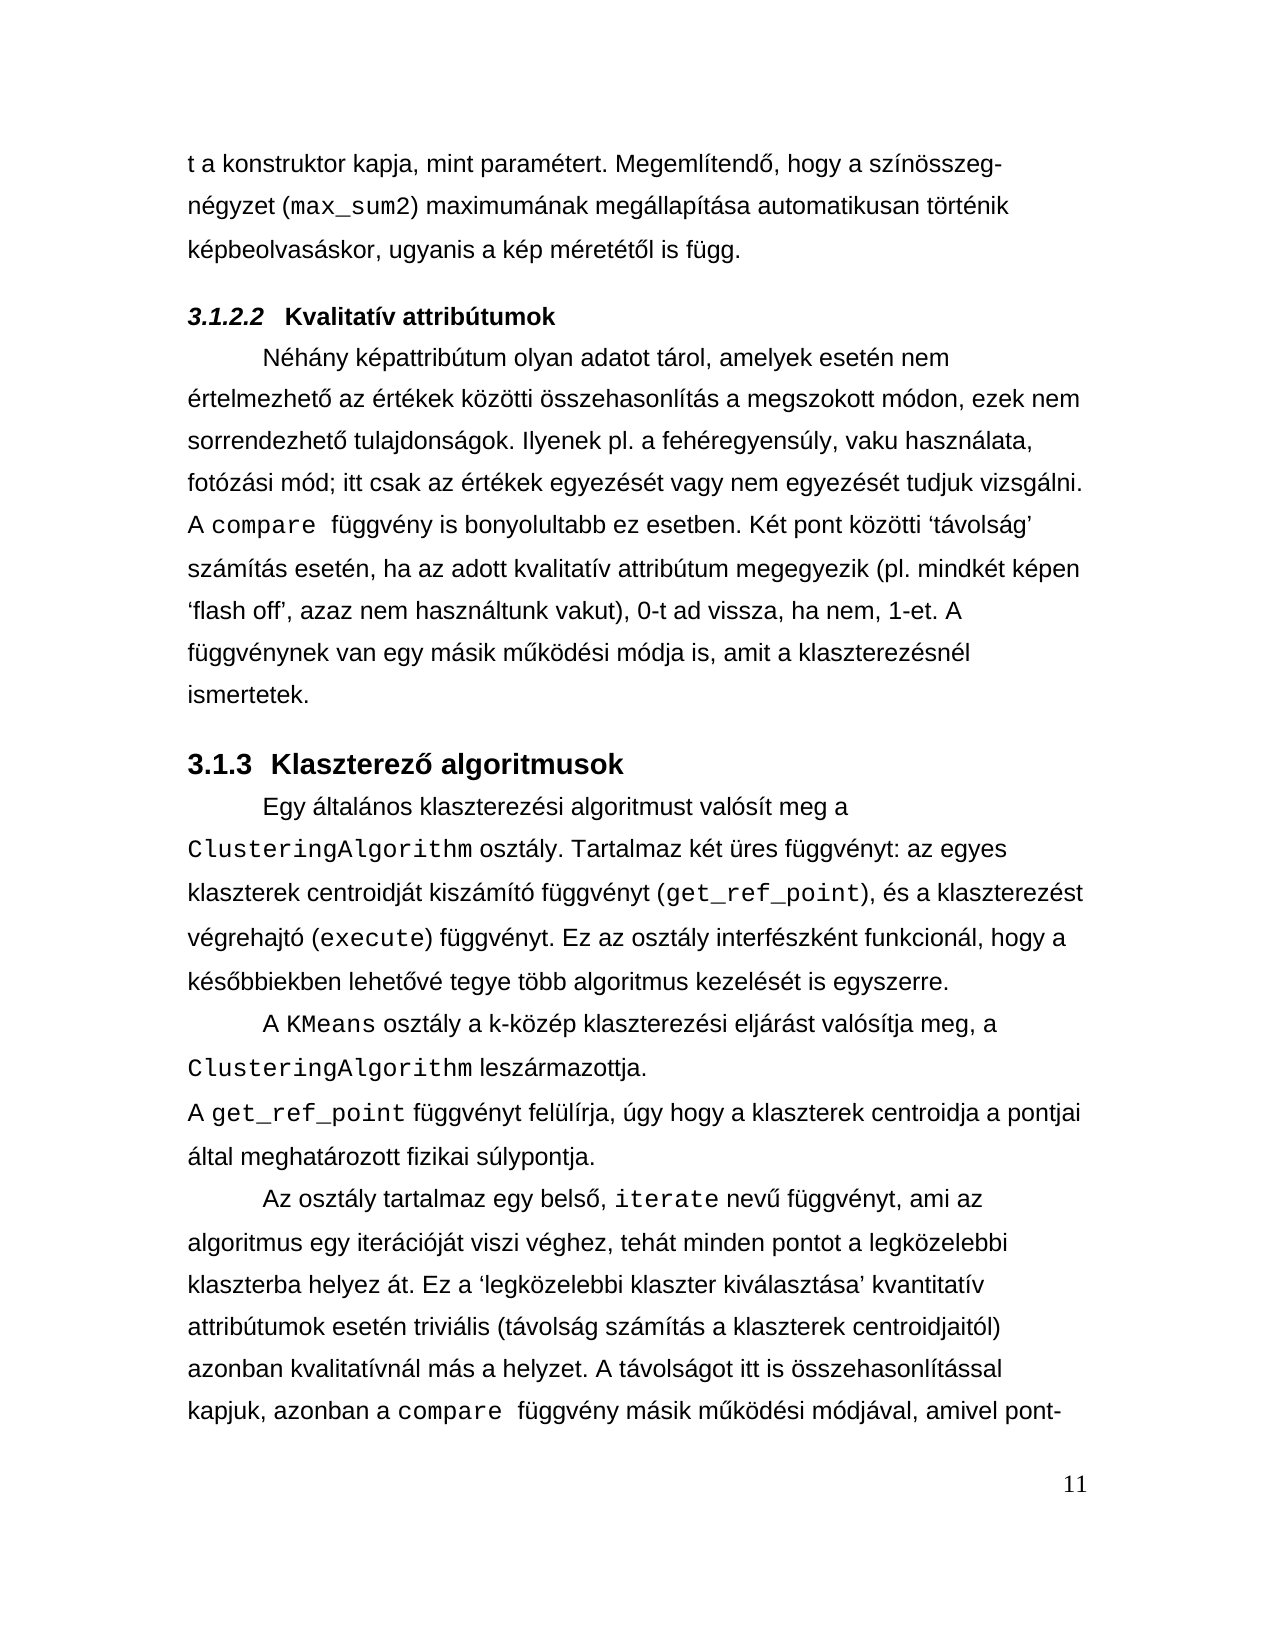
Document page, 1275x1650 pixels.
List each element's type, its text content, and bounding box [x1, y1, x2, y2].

subtitle Klaszterező algoritmusok [187, 748, 1087, 780]
text A KMeans osztály a k-közép klaszterezési eljárást valósítja meg, a ClusteringAlgorithm leszármazottja. [187, 1009, 1087, 1084]
text t a konstruktor kapja, mint paramétert. Megemlítendő, hogy a színösszeg-négyzet (max_sum2) maximumának megállapítása automatikusan történik képbeolvasáskor, ugyanis a kép méretétől is függ. [187, 150, 1087, 264]
text Néhány képattribútum olyan adatot tárol, amelyek esetén nem értelmezhető az értékek közötti összehasonlítás a megszokott módon, ezek nem sorrendezhető tulajdonságok. Ilyenek pl. a fehéregyensúly, vaku használata, fotózási mód; itt csak az értékek egyezését vagy nem egyezését tudjuk vizsgálni. A compare függvény is bonyolultabb ez esetben. Két pont közötti ‘távolság’ számítás esetén, ha az adott kvalitatív attribútum megegyezik (pl. mindkét képen ‘flash off’, azaz nem használtunk vakut), 0-t ad vissza, ha nem, 1-et. A függvénynek van egy másik működési módja is, amit a klaszterezésnél ismertetek. [187, 343, 1087, 709]
text A get_ref_point függvényt felülírja, úgy hogy a klaszterek centroidja a pontjai által meghatározott fizikai súlypontja. [187, 1099, 1087, 1171]
text Az osztály tartalmaz egy belső, iterate nevű függvényt, ami az algoritmus egy iterációját viszi véghez, tehát minden pontot a legközelebbi klaszterba helyez át. Ez a ‘legközelebbi klaszter kiválasztása’ kvantitatív attribútumok esetén triviális (távolság számítás a klaszterek centroidjaitól) azonban kvalitatívnál más a helyzet. A távolságot itt is összehasonlítással kapjuk, azonban a compare függvény másik működési módjával, amivel pont- [187, 1185, 1087, 1427]
text Egy általános klaszterezési algoritmust valósít meg a ClusteringAlgorithm osztály. Tartalmaz két üres függvényt: az egyes klaszterek centroidját kiszámító függvényt (get_ref_point), és a klaszterezést végrehajtó (execute) függvényt. Ez az osztály interfészként funkcionál, hogy a későbbiekben lehetővé tegye több algoritmus kezelését is egyszerre. [187, 793, 1087, 995]
subtitle Kvalitatív attribútumok [187, 303, 1087, 331]
